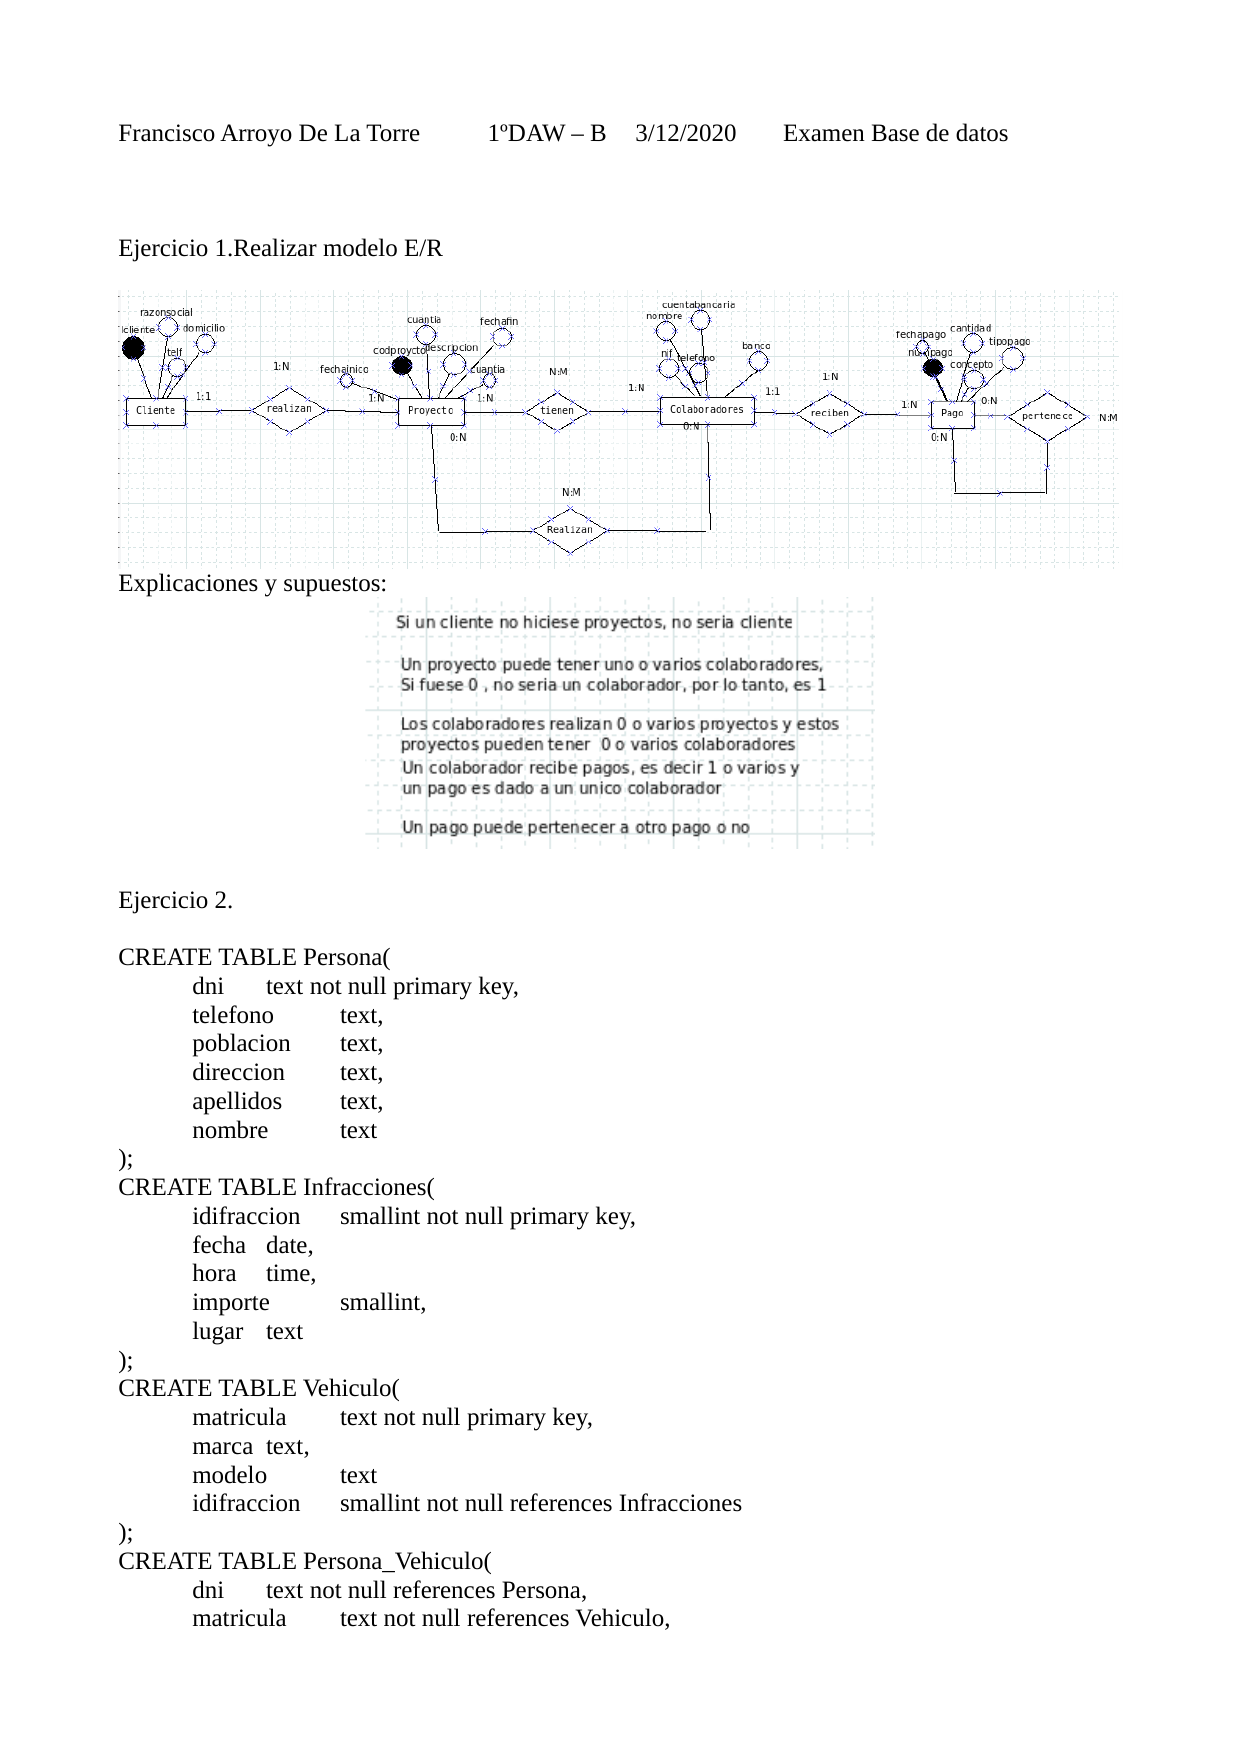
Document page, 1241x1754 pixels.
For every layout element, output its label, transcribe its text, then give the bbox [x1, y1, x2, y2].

picture [118, 290, 1123, 569]
text poblacion text, [118, 1028, 1122, 1057]
text CREATE TABLE Persona( [118, 942, 1122, 971]
text hora time, [118, 1258, 1122, 1287]
text importe smallint, [118, 1287, 1122, 1316]
text fecha date, [118, 1230, 1122, 1258]
text ); [118, 1345, 1122, 1373]
text Francisco Arroyo De La Torre 1ºDAW – B 3/12/2020 Examen Base de datos [118, 118, 1122, 147]
text Explicaciones y supuestos: [118, 569, 1122, 597]
text Ejercicio 2. [118, 885, 1122, 913]
text lugar text [118, 1316, 1122, 1345]
picture [365, 597, 875, 849]
text matricula text not null primary key, [118, 1402, 1122, 1431]
text CREATE TABLE Vehiculo( [118, 1373, 1122, 1402]
text apellidos text, [118, 1086, 1122, 1115]
text nombre text [118, 1115, 1122, 1143]
text idifraccion smallint not null references Infracciones [118, 1488, 1122, 1517]
text CREATE TABLE Persona_Vehiculo( [118, 1546, 1122, 1575]
text CREATE TABLE Infracciones( [118, 1172, 1122, 1201]
text idifraccion smallint not null primary key, [118, 1201, 1122, 1230]
text Ejercicio 1.Realizar modelo E/R [118, 233, 1122, 262]
text dni text not null primary key, [118, 971, 1122, 1000]
text ); [118, 1143, 1122, 1172]
text matricula text not null references Vehiculo, [118, 1603, 1122, 1632]
text telefono text, [118, 1000, 1122, 1028]
text ); [118, 1517, 1122, 1546]
text modelo text [118, 1460, 1122, 1488]
text direccion text, [118, 1057, 1122, 1086]
text dni text not null references Persona, [118, 1575, 1122, 1603]
text marca text, [118, 1431, 1122, 1460]
